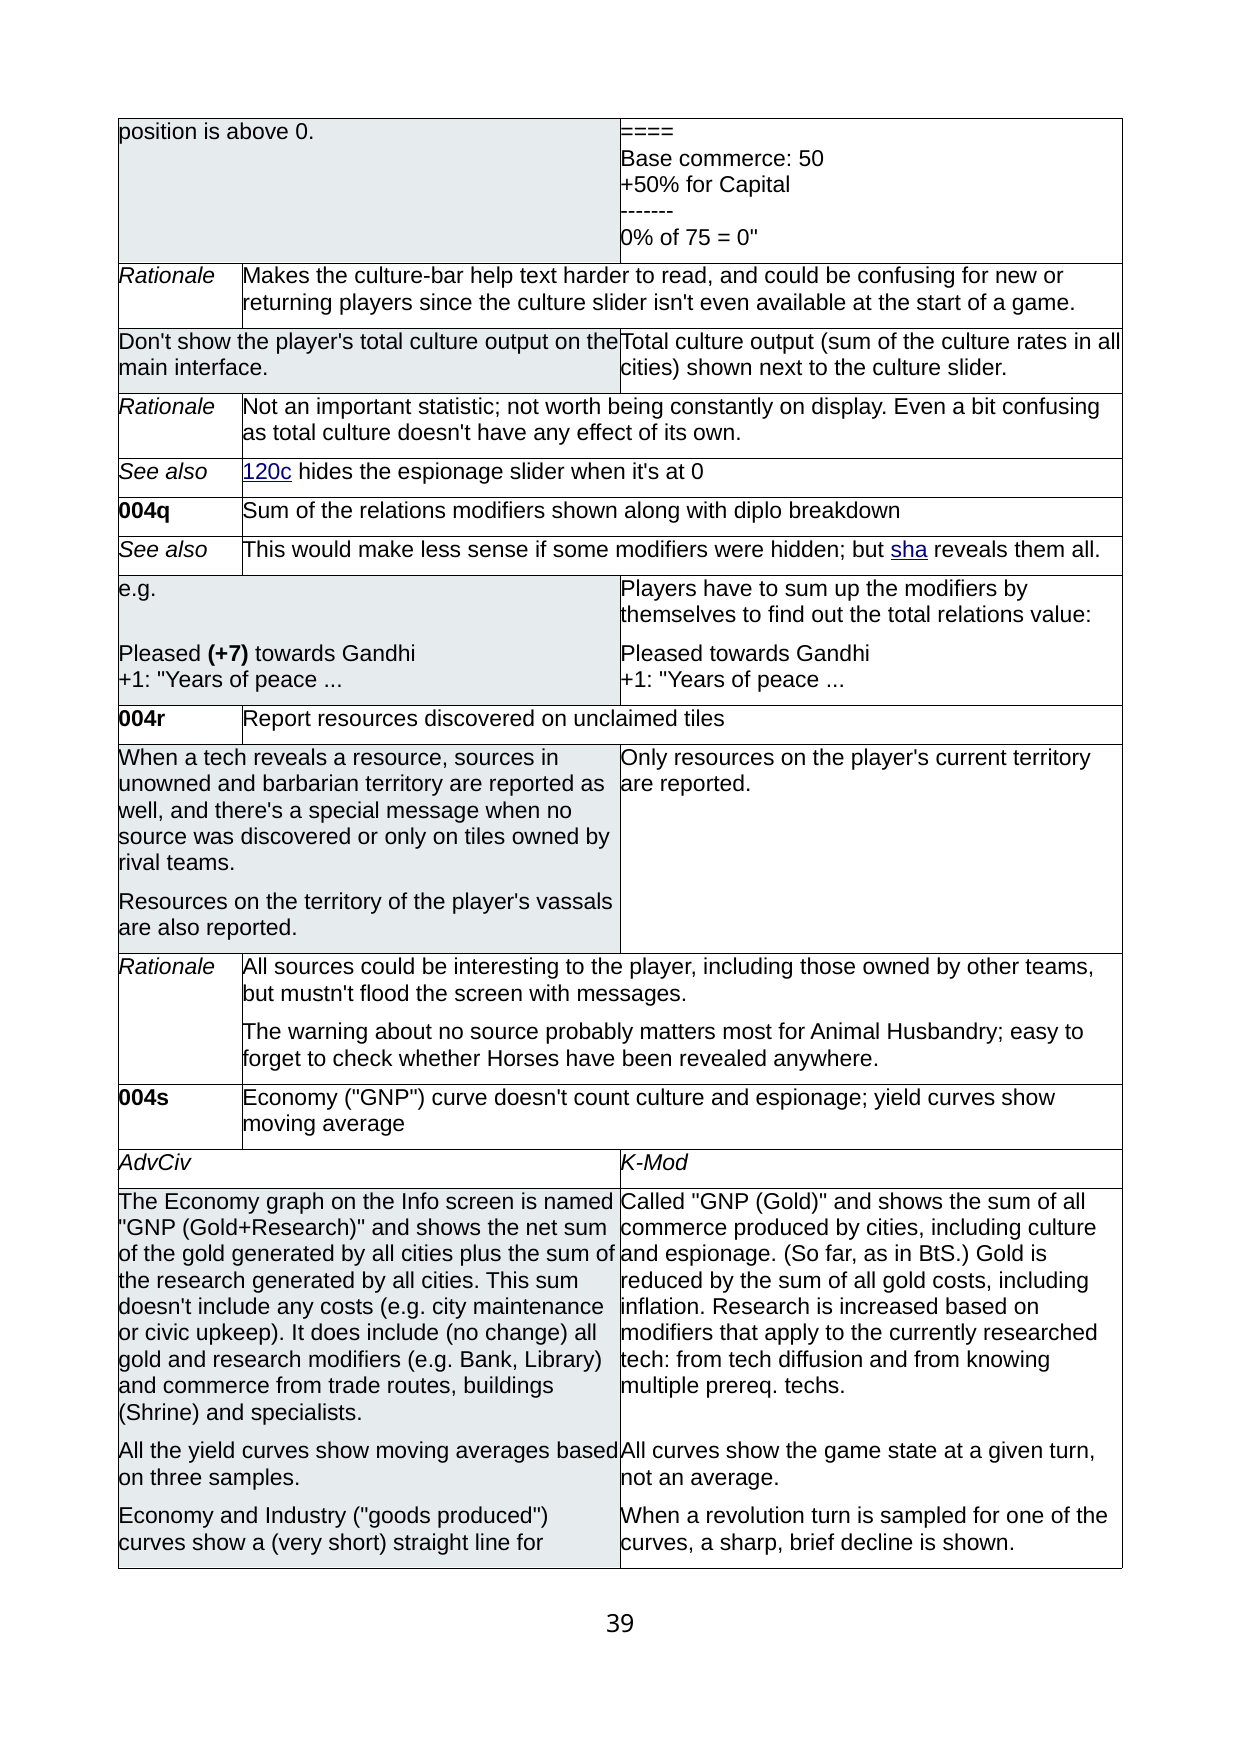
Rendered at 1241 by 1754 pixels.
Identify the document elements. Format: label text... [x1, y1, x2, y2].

table_cell Makes the culture-bar help text harder to read, and could be confusing for new or returning players since the culture slider isn't even available at the start of a game. [243, 264, 1122, 328]
table_cell Rationale [119, 264, 242, 328]
table_cell e.g. Pleased (+7) towards Gandhi +1: "Years of peace ... [119, 576, 620, 705]
table_cell Total culture output (sum of the culture rates in all cities) shown next to the culture slider. [621, 329, 1122, 393]
table_cell ==== Base commerce: 50 +50% for Capital ------- 0% of 75 = 0" [621, 119, 1122, 262]
table_cell Sum of the relations modifiers shown along with diplo breakdown [243, 498, 1122, 536]
table_cell Report resources discovered on unclaimed tiles [243, 706, 1122, 744]
table_cell Rationale [119, 394, 242, 458]
table_cell 004r [119, 706, 242, 744]
table_cell Economy ("GNP") curve doesn't count culture and espionage; yield curves show moving average [243, 1085, 1122, 1149]
table_cell position is above 0. [119, 119, 620, 262]
table_cell K-Mod [621, 1150, 1122, 1187]
table_cell 120c hides the espionage slider when it's at 0 [243, 459, 1122, 497]
table_cell 004q [119, 498, 242, 536]
table_cell The Economy graph on the Info screen is named "GNP (Gold+Research)" and shows the net sum of the gold generated by all cities plus the sum of the research generated by all cities. This sum doesn't include any costs (e.g. city maintenance or civic upkeep). It does include (no change) all gold and research modifiers (e.g. Bank, Library) and commerce from trade routes, buildings (Shrine) and specialists. All the yield curves show moving averages based on three samples. Economy and Industry ("goods produced") curves show a (very short) straight line for [119, 1189, 620, 1567]
table_cell Don't show the player's total culture output on the main interface. [119, 329, 620, 393]
table_cell 004s [119, 1085, 242, 1149]
table_cell See also [119, 459, 242, 497]
table_cell When a tech reveals a resource, sources in unowned and barbarian territory are reported as well, and there's a special message when no source was discovered or only on tiles owned by rival teams. Resources on the territory of the player's vassals are also reported. [119, 745, 620, 953]
table_cell Not an important statistic; not worth being constantly on display. Even a bit confusing as total culture doesn't have any effect of its own. [243, 394, 1122, 458]
table_cell All sources could be interesting to the player, including those owned by other teams, but mustn't flood the screen with messages. The warning about no source probably matters most for Animal Husbandry; easy to forget to check whether Horses have been revealed anywhere. [243, 954, 1122, 1083]
table_cell This would make less sense if some modifiers were hidden; but sha reveals them all. [243, 537, 1122, 574]
table_cell Only resources on the player's current territory are reported. [621, 745, 1122, 953]
table_cell Players have to sum up the modifiers by themselves to find out the total relations value: Pleased towards Gandhi +1: "Years of peace ... [621, 576, 1122, 705]
table_cell Rationale [119, 954, 242, 1083]
table_cell See also [119, 537, 242, 574]
table_cell AdvCiv [119, 1150, 620, 1187]
table_cell Called "GNP (Gold)" and shows the sum of all commerce produced by cities, including culture and espionage. (So far, as in BtS.) Gold is reduced by the sum of all gold costs, including inflation. Research is increased based on modifiers that apply to the currently researched tech: from tech diffusion and from knowing multiple prereq. techs. All curves show the game state at a given turn, not an average. When a revolution turn is sampled for one of the curves, a sharp, brief decline is shown. [621, 1189, 1122, 1567]
